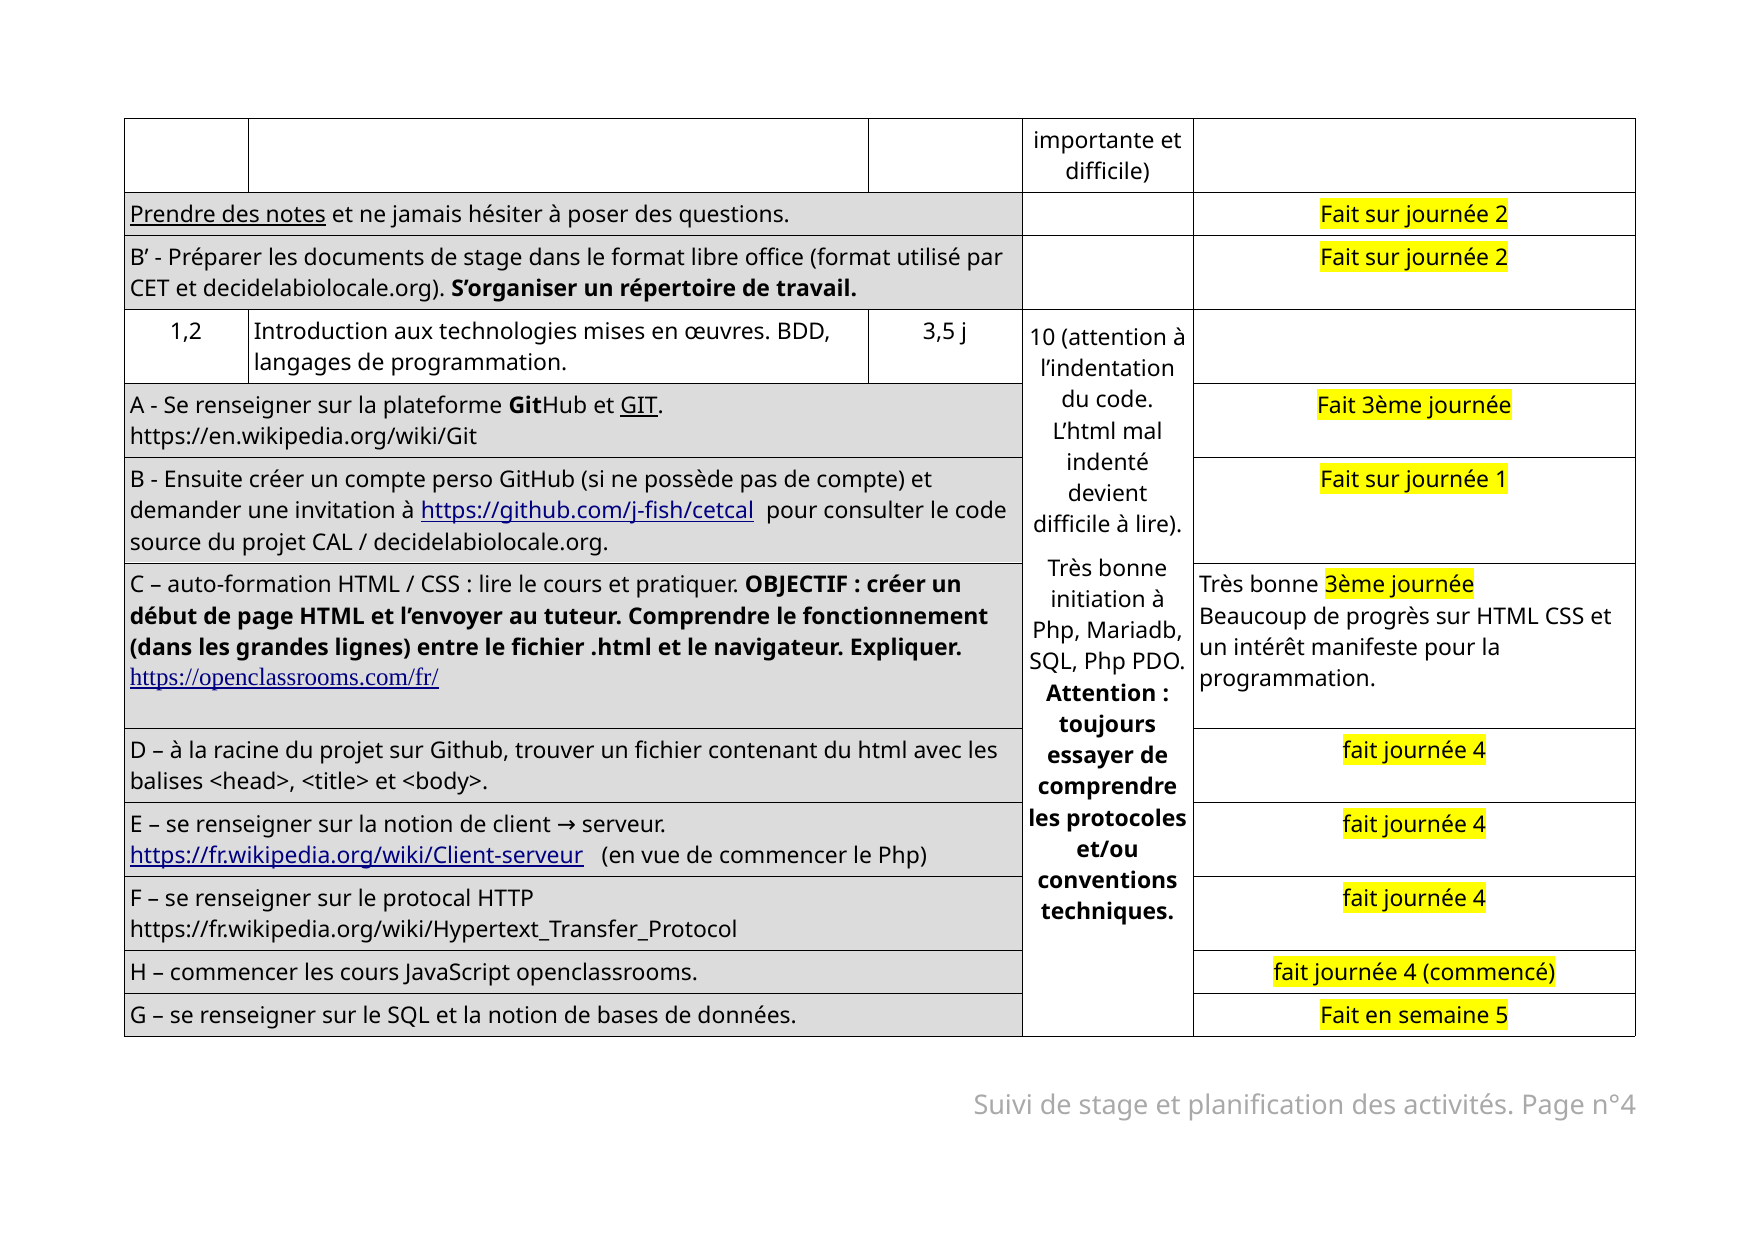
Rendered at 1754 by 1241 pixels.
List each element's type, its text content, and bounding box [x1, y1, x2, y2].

table_cell D – à la racine du projet sur Github, trouver un fichier contenant du html avec les balises <head>, <title> et <body>. [125, 729, 1022, 802]
table_cell [1023, 193, 1193, 235]
table_cell [1194, 310, 1635, 383]
table_cell [1023, 236, 1193, 309]
table_cell Introduction aux technologies mises en œuvres. BDD, langages de programmation. [249, 310, 868, 383]
table_cell fait journée 4 (commencé) [1194, 951, 1635, 993]
table_cell B - Ensuite créer un compte perso GitHub (si ne possède pas de compte) et demander une invitation à https://github.com/j-fish/cetcal pour consulter le code source du projet CAL / decidelabiolocale.org. [125, 458, 1022, 562]
table_cell G – se renseigner sur le SQL et la notion de bases de données. [125, 994, 1022, 1036]
table_cell Fait sur journée 1 [1194, 458, 1635, 562]
table_cell Fait 3ème journée [1194, 384, 1635, 457]
table_cell [1194, 119, 1635, 192]
table_cell Fait en semaine 5 [1194, 994, 1635, 1036]
table_cell E – se renseigner sur la notion de client → serveur. https://fr.wikipedia.org/wiki/Client-serveur (en vue de commencer le Php) [125, 803, 1022, 876]
table_cell [869, 119, 1022, 192]
table_cell Fait sur journée 2 [1194, 236, 1635, 309]
table_cell 1,2 [125, 310, 248, 383]
table_cell fait journée 4 [1194, 877, 1635, 950]
table_cell Fait sur journée 2 [1194, 193, 1635, 235]
table_cell fait journée 4 [1194, 803, 1635, 876]
table_cell Très bonne 3ème journée Beaucoup de progrès sur HTML CSS et un intérêt manifeste pour la programmation. [1194, 564, 1635, 728]
table_cell 3,5 j [869, 310, 1022, 383]
table_cell [249, 119, 868, 192]
table_cell importante et difficile) [1023, 119, 1193, 192]
table_cell 10 (attention à l’indentation du code. L’html mal indenté devient difficile à lire). Très bonne initiation à Php, Mariadb, SQL, Php PDO. Attention : toujours essayer de comprendre les protocoles et/ou conventions techniques. [1023, 310, 1193, 1036]
table_cell A - Se renseigner sur la plateforme GitHub et GIT. https://en.wikipedia.org/wiki/Git [125, 384, 1022, 457]
table_cell fait journée 4 [1194, 729, 1635, 802]
table_cell C – auto-formation HTML / CSS : lire le cours et pratiquer. OBJECTIF : créer un début de page HTML et l’envoyer au tuteur. Comprendre le fonctionnement (dans les grandes lignes) entre le fichier .html et le navigateur. Expliquer. https://openclassrooms.com/fr/ [125, 564, 1022, 728]
table_cell H – commencer les cours JavaScript openclassrooms. [125, 951, 1022, 993]
table_cell [125, 119, 248, 192]
table_cell Prendre des notes et ne jamais hésiter à poser des questions. [125, 193, 1022, 235]
table_cell B’ - Préparer les documents de stage dans le format libre office (format utilisé par CET et decidelabiolocale.org). S’organiser un répertoire de travail. [125, 236, 1022, 309]
table_cell F – se renseigner sur le protocal HTTP https://fr.wikipedia.org/wiki/Hypertext_Transfer_Protocol [125, 877, 1022, 950]
